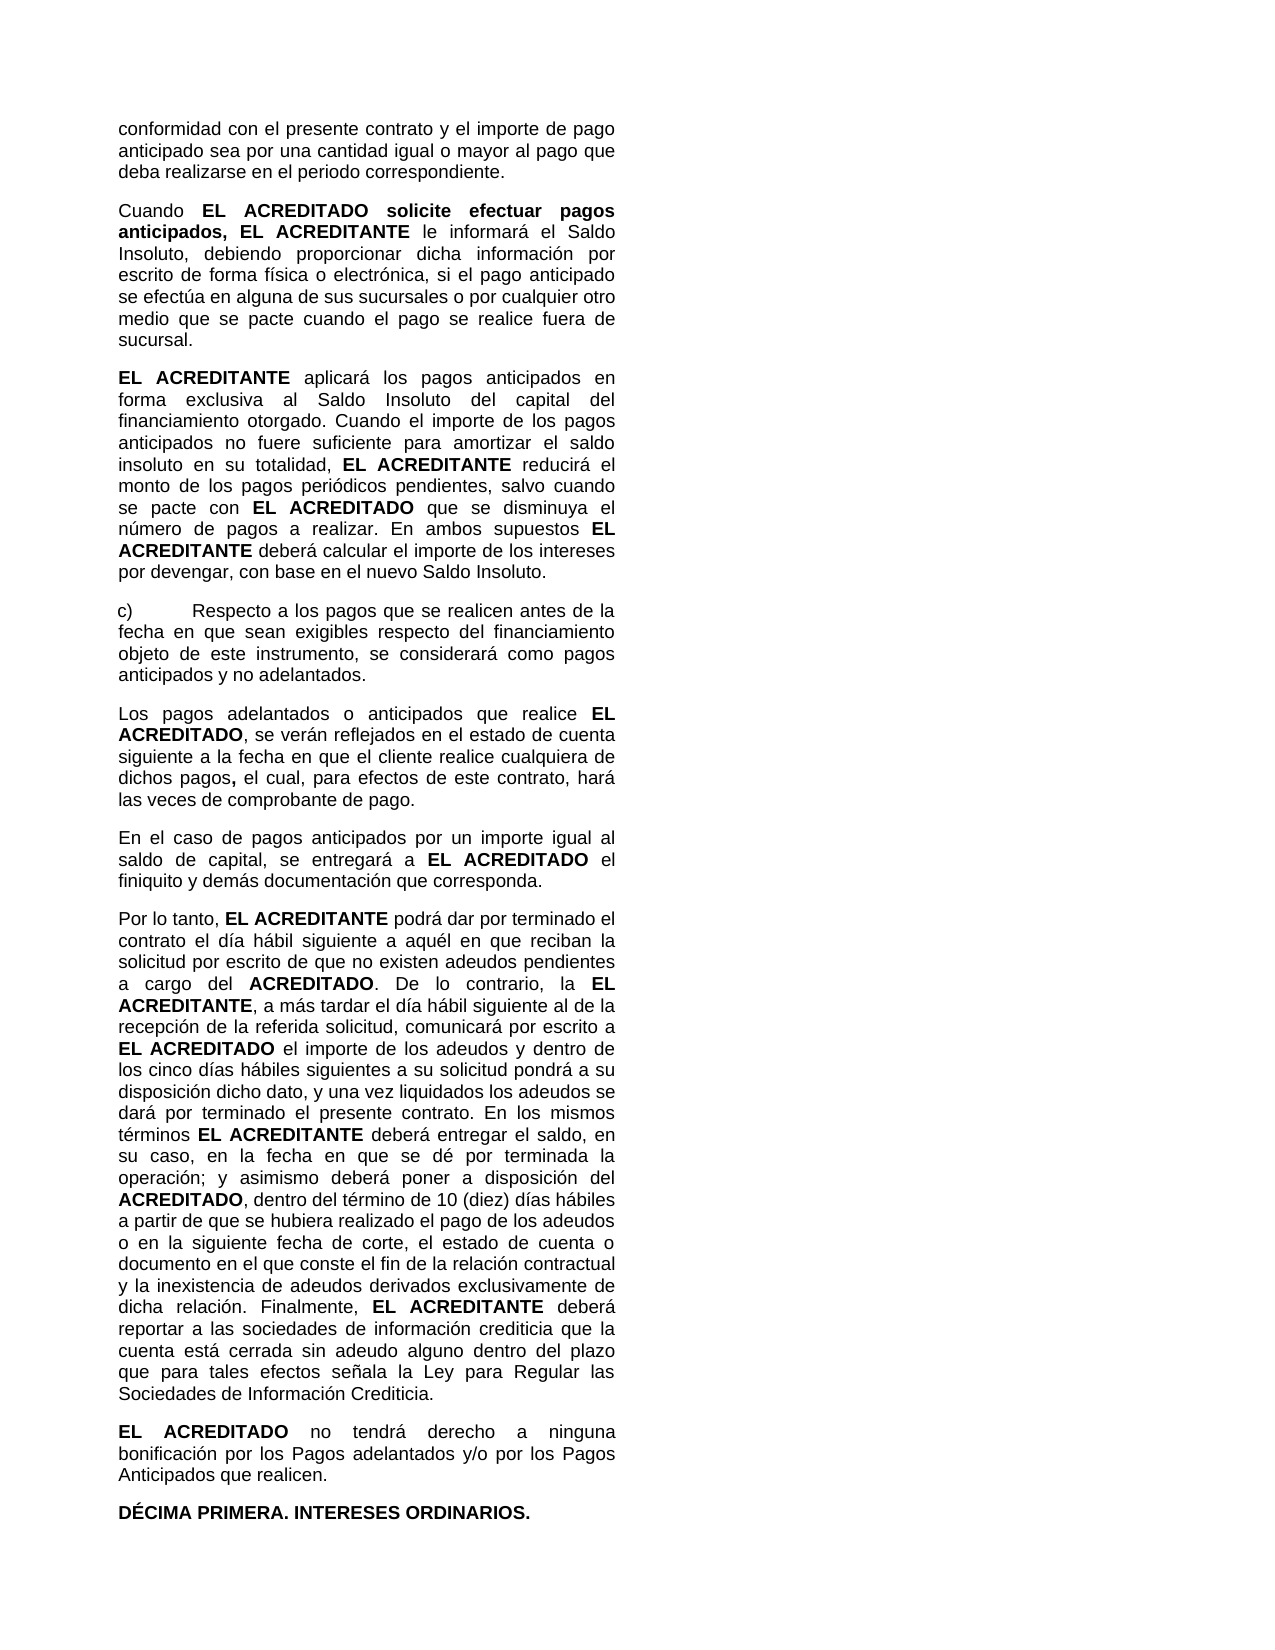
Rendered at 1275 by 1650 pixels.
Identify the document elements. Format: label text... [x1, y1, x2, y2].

list Respecto a los pagos que se realicen antes de la fecha en que sean exigibles respecto del financiamiento objeto de este instrumento, se considerará como pagos anticipados y no adelantados. [117, 599, 615, 686]
text Los pagos adelantados o anticipados que realice EL ACREDITADO, se verán reflejados en el estado de cuenta siguiente a la fecha en que el cliente realice cualquiera de dichos pagos, el cual, para efectos de este contrato, hará las veces de comprobante de pago. [118, 702, 615, 810]
text Cuando EL ACREDITADO solicite efectuar pagos anticipados, EL ACREDITANTE le informará el Saldo Insoluto, debiendo proporcionar dicha información por escrito de forma física o electrónica, si el pago anticipado se efectúa en alguna de sus sucursales o por cualquier otro medio que se pacte cuando el pago se realice fuera de sucursal. [118, 199, 615, 350]
text Por lo tanto, EL ACREDITANTE podrá dar por terminado el contrato el día hábil siguiente a aquél en que reciban la solicitud por escrito de que no existen adeudos pendientes a cargo del ACREDITADO. De lo contrario, la EL ACREDITANTE, a más tardar el día hábil siguiente al de la recepción de la referida solicitud, comunicará por escrito a EL ACREDITADO el importe de los adeudos y dentro de los cinco días hábiles siguientes a su solicitud pondrá a su disposición dicho dato, y una vez liquidados los adeudos se dará por terminado el presente contrato. En los mismos términos EL ACREDITANTE deberá entregar el saldo, en su caso, en la fecha en que se dé por terminada la operación; y asimismo deberá poner a disposición del ACREDITADO, dentro del término de 10 (diez) días hábiles a partir de que se hubiera realizado el pago de los adeudos o en la siguiente fecha de corte, el estado de cuenta o documento en el que conste el fin de la relación contractual y la inexistencia de adeudos derivados exclusivamente de dicha relación. Finalmente, EL ACREDITANTE deberá reportar a las sociedades de información crediticia que la cuenta está cerrada sin adeudo alguno dentro del plazo que para tales efectos señala la Ley para Regular las Sociedades de Información Crediticia. [118, 908, 615, 1404]
text EL ACREDITANTE aplicará los pagos anticipados en forma exclusiva al Saldo Insoluto del capital del financiamiento otorgado. Cuando el importe de los pagos anticipados no fuere suficiente para amortizar el saldo insoluto en su totalidad, EL ACREDITANTE reducirá el monto de los pagos periódicos pendientes, salvo cuando se pacte con EL ACREDITADO que se disminuya el número de pagos a realizar. En ambos supuestos EL ACREDITANTE deberá calcular el importe de los intereses por devengar, con base en el nuevo Saldo Insoluto. [118, 367, 615, 583]
text En el caso de pagos anticipados por un importe igual al saldo de capital, se entregará a EL ACREDITADO el finiquito y demás documentación que corresponda. [118, 827, 615, 891]
text DÉCIMA PRIMERA. INTERESES ORDINARIOS. [118, 1502, 615, 1524]
list conformidad con el presente contrato y el importe de pago anticipado sea por una cantidad igual o mayor al pago que deba realizarse en el periodo correspondiente. [118, 118, 615, 183]
text EL ACREDITADO no tendrá derecho a ninguna bonificación por los Pagos adelantados y/o por los Pagos Anticipados que realicen. [118, 1421, 615, 1485]
